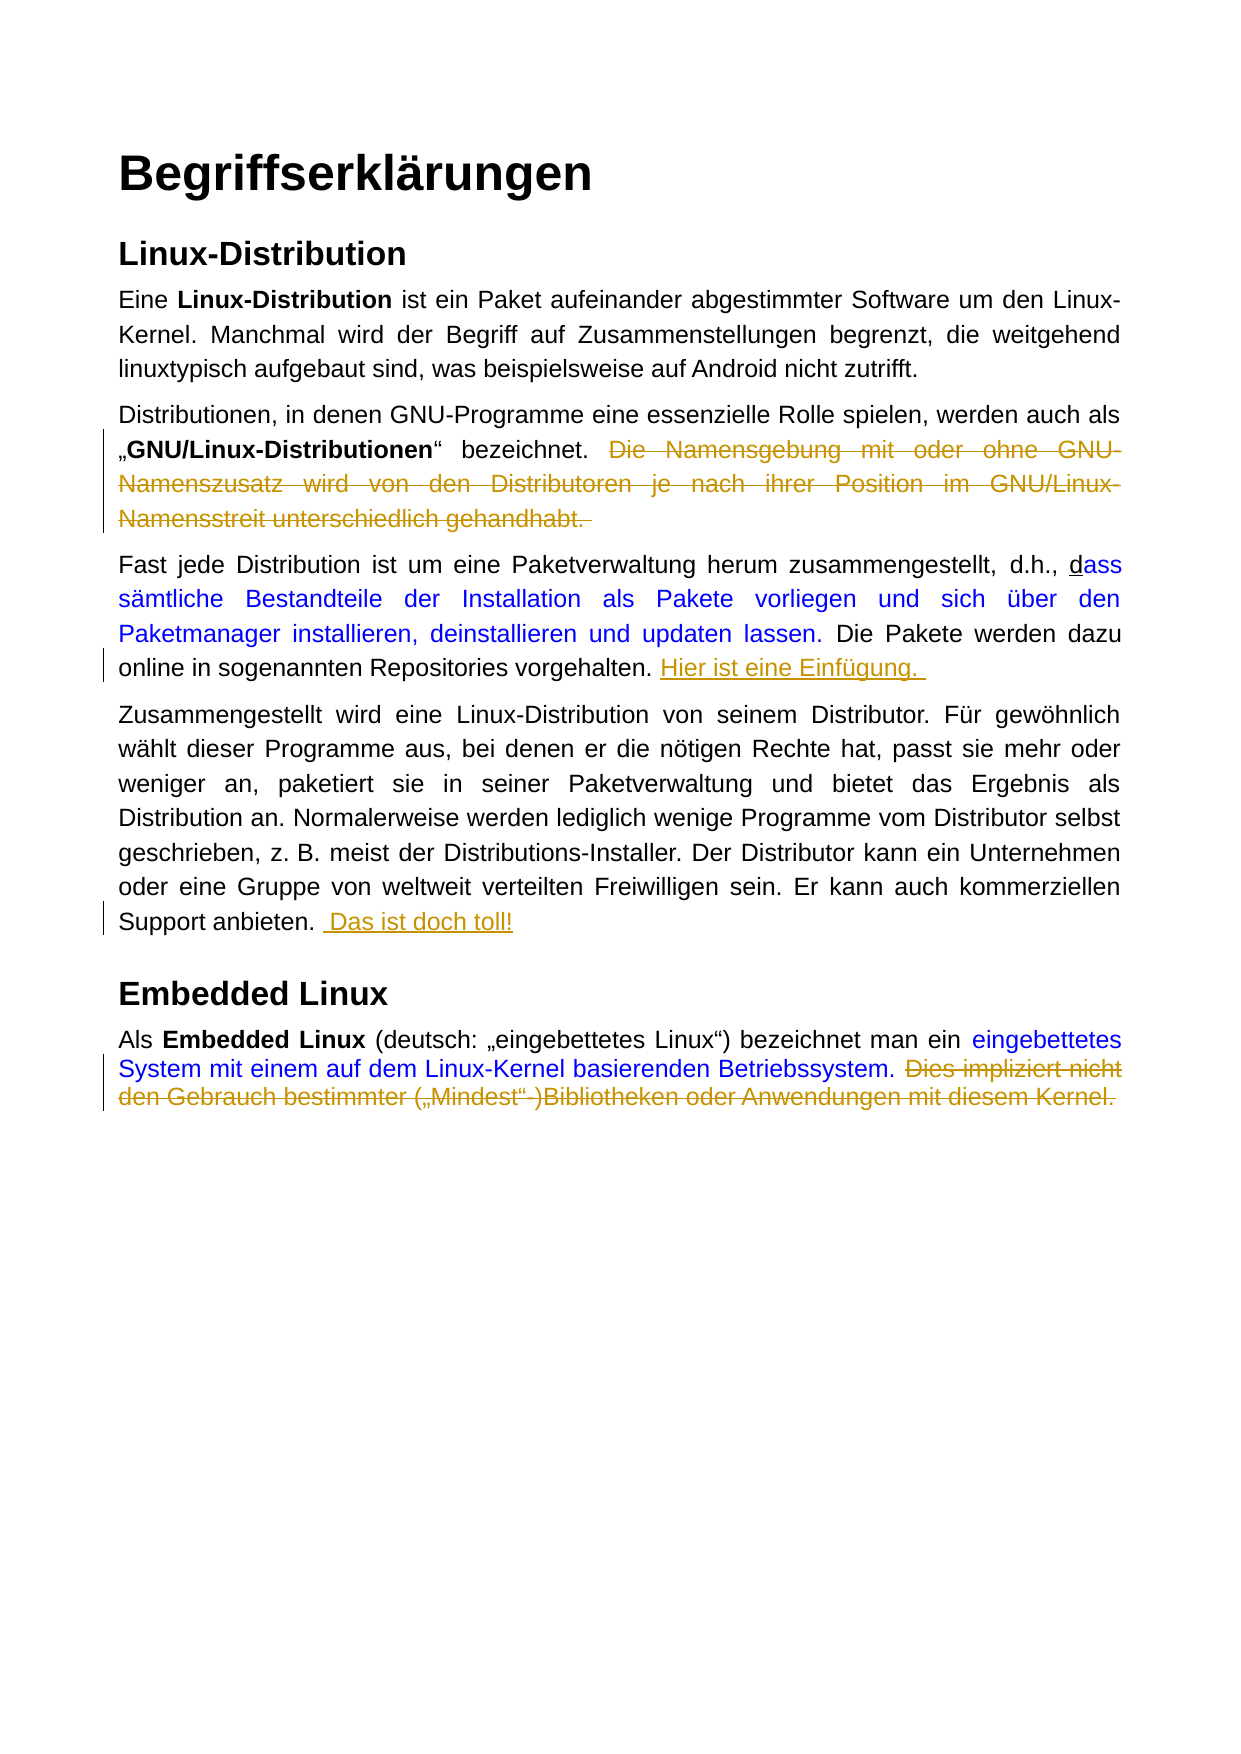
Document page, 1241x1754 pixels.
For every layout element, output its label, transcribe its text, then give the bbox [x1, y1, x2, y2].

text Zusammengestellt wird eine Linux-Distribution von seinem Distributor. Für gewöhnlich wählt dieser Programme aus, bei denen er die nötigen Rechte hat, passt sie mehr oder weniger an, paketiert sie in seiner Paketverwaltung und bietet das Ergebnis als Distribution an. Normalerweise werden lediglich wenige Programme vom Distributor selbst geschrieben, z. B. meist der Distributions-Installer. Der Distributor kann ein Unternehmen oder eine Gruppe von weltweit verteilten Freiwilligen sein. Er kann auch kommerziellen Support anbieten. Das ist doch toll! [118, 700, 1122, 935]
subtitle Linux-Distribution [118, 234, 1122, 273]
text Als Embedded Linux (deutsch: „eingebettetes Linux“) bezeichnet man ein eingebettetes System mit einem auf dem Linux-Kernel basierenden Betriebssystem. [118, 1025, 1122, 1111]
text Fast jede Distribution ist um eine Paketverwaltung herum zusammengestellt, d.h., dass sämtliche Bestandteile der Installation als Pakete vorliegen und sich über den Paketmanager installieren, deinstallieren und updaten lassen. Die Pakete werden dazu online in sogenannten Repositories vorgehalten. Hier ist eine Einfügung. [118, 550, 1122, 682]
subtitle Begriffserklärungen [118, 143, 1122, 201]
subtitle Embedded Linux [118, 974, 1122, 1012]
text Eine Linux-Distribution ist ein Paket aufeinander abgestimmter Software um den Linux-Kernel. Manchmal wird der Begriff auf Zusammenstellungen begrenzt, die weitgehend linuxtypisch aufgebaut sind, was beispielsweise auf Android nicht zutrifft. [118, 285, 1122, 383]
text Distributionen, in denen GNU-Programme eine essenzielle Rolle spielen, werden auch als „GNU/Linux-Distributionen“ bezeichnet. [118, 400, 1122, 532]
